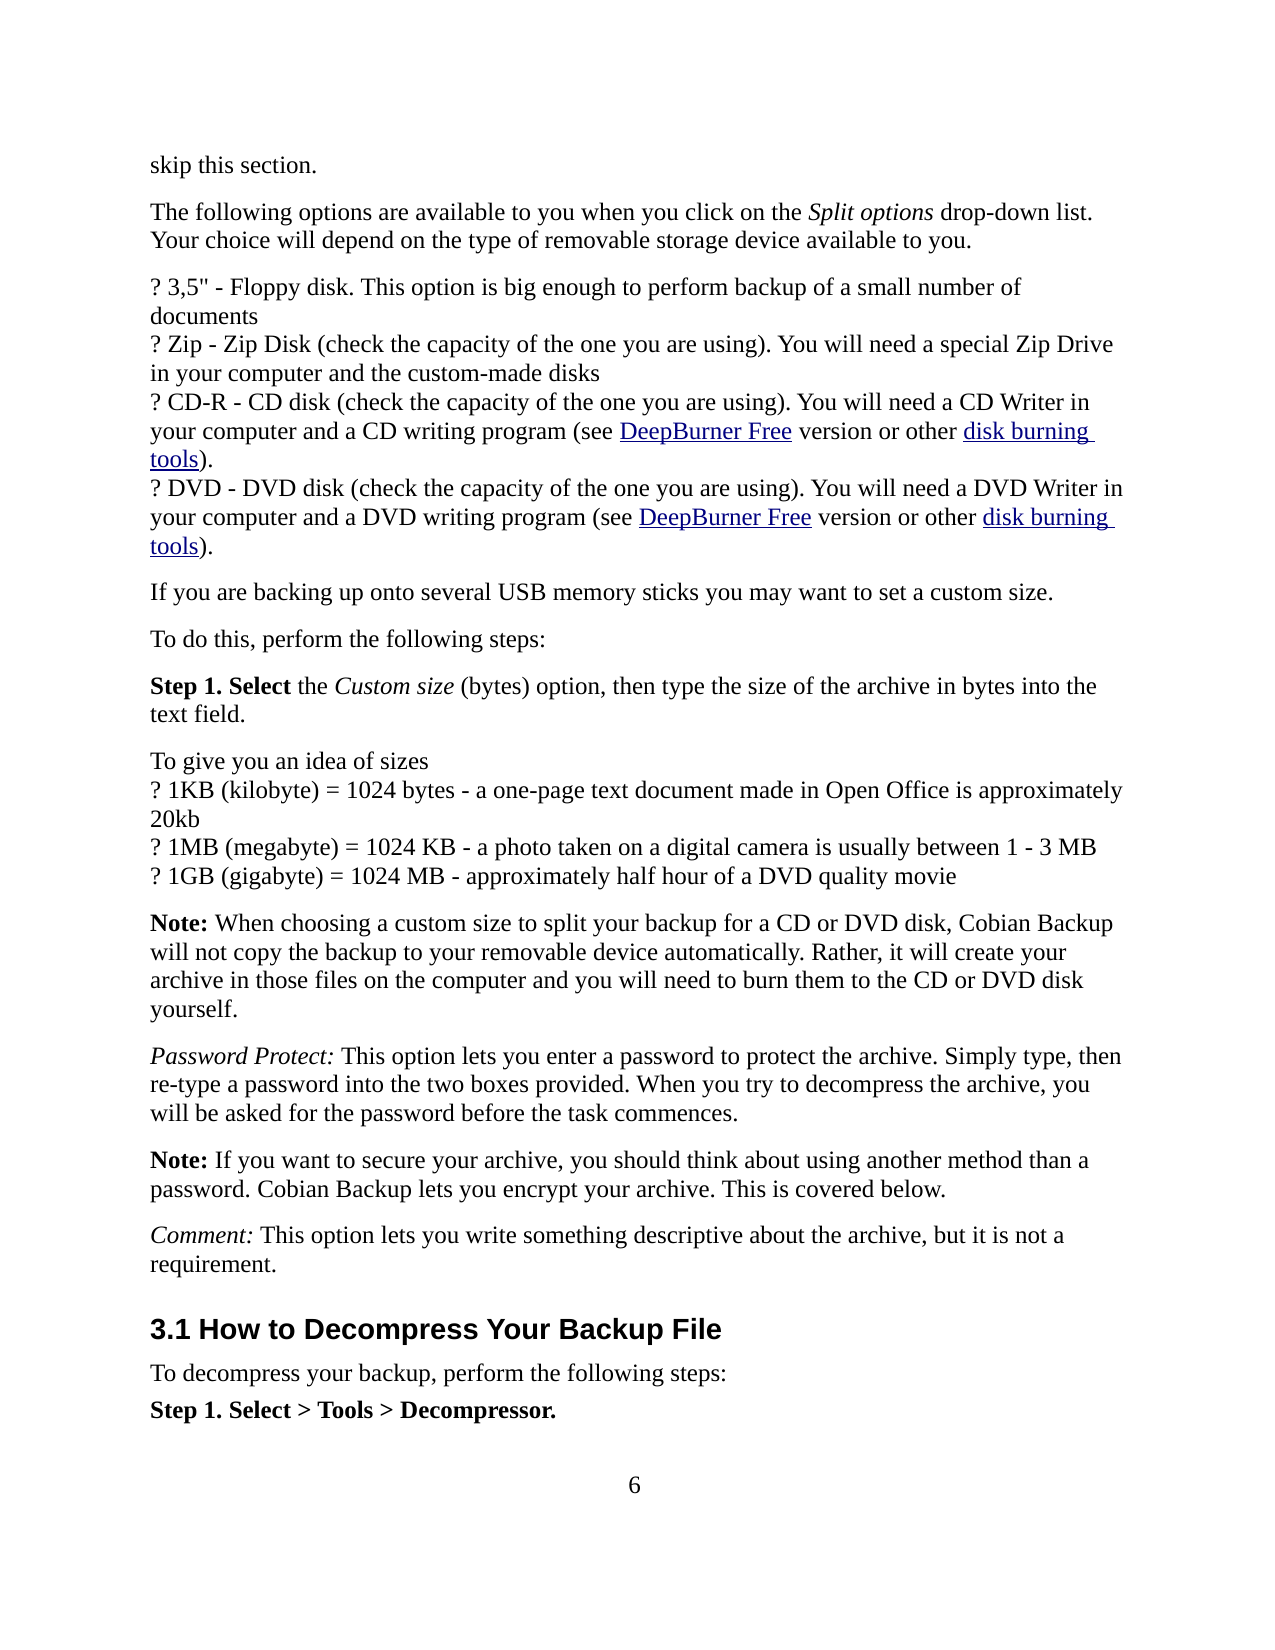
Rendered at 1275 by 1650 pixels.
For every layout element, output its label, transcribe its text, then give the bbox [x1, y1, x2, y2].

text If you are backing up onto several USB memory sticks you may want to set a custom size. [150, 577, 1125, 606]
text Step 1. Select > Tools > Decompressor. [150, 1396, 1125, 1424]
text To do this, perform the following steps: [150, 624, 1125, 653]
subtitle 3.1 How to Decompress Your Backup File [150, 1312, 1125, 1345]
text To decompress your backup, perform the following steps: [150, 1358, 1125, 1387]
text skip this section. [150, 150, 1125, 179]
text Password Protect: This option lets you enter a password to protect the archive. Simply type, then re-type a password into the two boxes provided. When you try to decompress the archive, you will be asked for the password before the task commences. [150, 1041, 1125, 1127]
text ? 3,5" - Floppy disk. This option is big enough to perform backup of a small number of documents ? Zip - Zip Disk (check the capacity of the one you are using). You will need a special Zip Drive in your computer and the custom-made disks ? CD-R - CD disk (check the capacity of the one you are using). You will need a CD Writer in your computer and a CD writing program (see DeepBurner Free version or other disk burning tools). ? DVD - DVD disk (check the capacity of the one you are using). You will need a DVD Writer in your computer and a DVD writing program (see DeepBurner Free version or other disk burning tools). [150, 272, 1125, 559]
text Comment: This option lets you write something descriptive about the archive, but it is not a requirement. [150, 1220, 1125, 1278]
text To give you an idea of sizes ? 1KB (kilobyte) = 1024 bytes - a one-page text document made in Open Office is approximately 20kb ? 1MB (megabyte) = 1024 KB - a photo taken on a digital camera is usually between 1 - 3 MB ? 1GB (gigabyte) = 1024 MB - approximately half hour of a DVD quality movie [150, 746, 1125, 890]
text The following options are available to you when you click on the Split options drop-down list. Your choice will depend on the type of removable storage device available to you. [150, 197, 1125, 254]
text Step 1. Select the Custom size (bytes) option, then type the size of the archive in bytes into the text field. [150, 671, 1125, 728]
text Note: If you want to secure your archive, you should think about using another method than a password. Cobian Backup lets you encrypt your archive. This is covered below. [150, 1145, 1125, 1202]
text Note: When choosing a custom size to split your backup for a CD or DVD disk, Cobian Backup will not copy the backup to your removable device automatically. Rather, it will create your archive in those files on the computer and you will need to burn them to the CD or DVD disk yourself. [150, 908, 1125, 1023]
